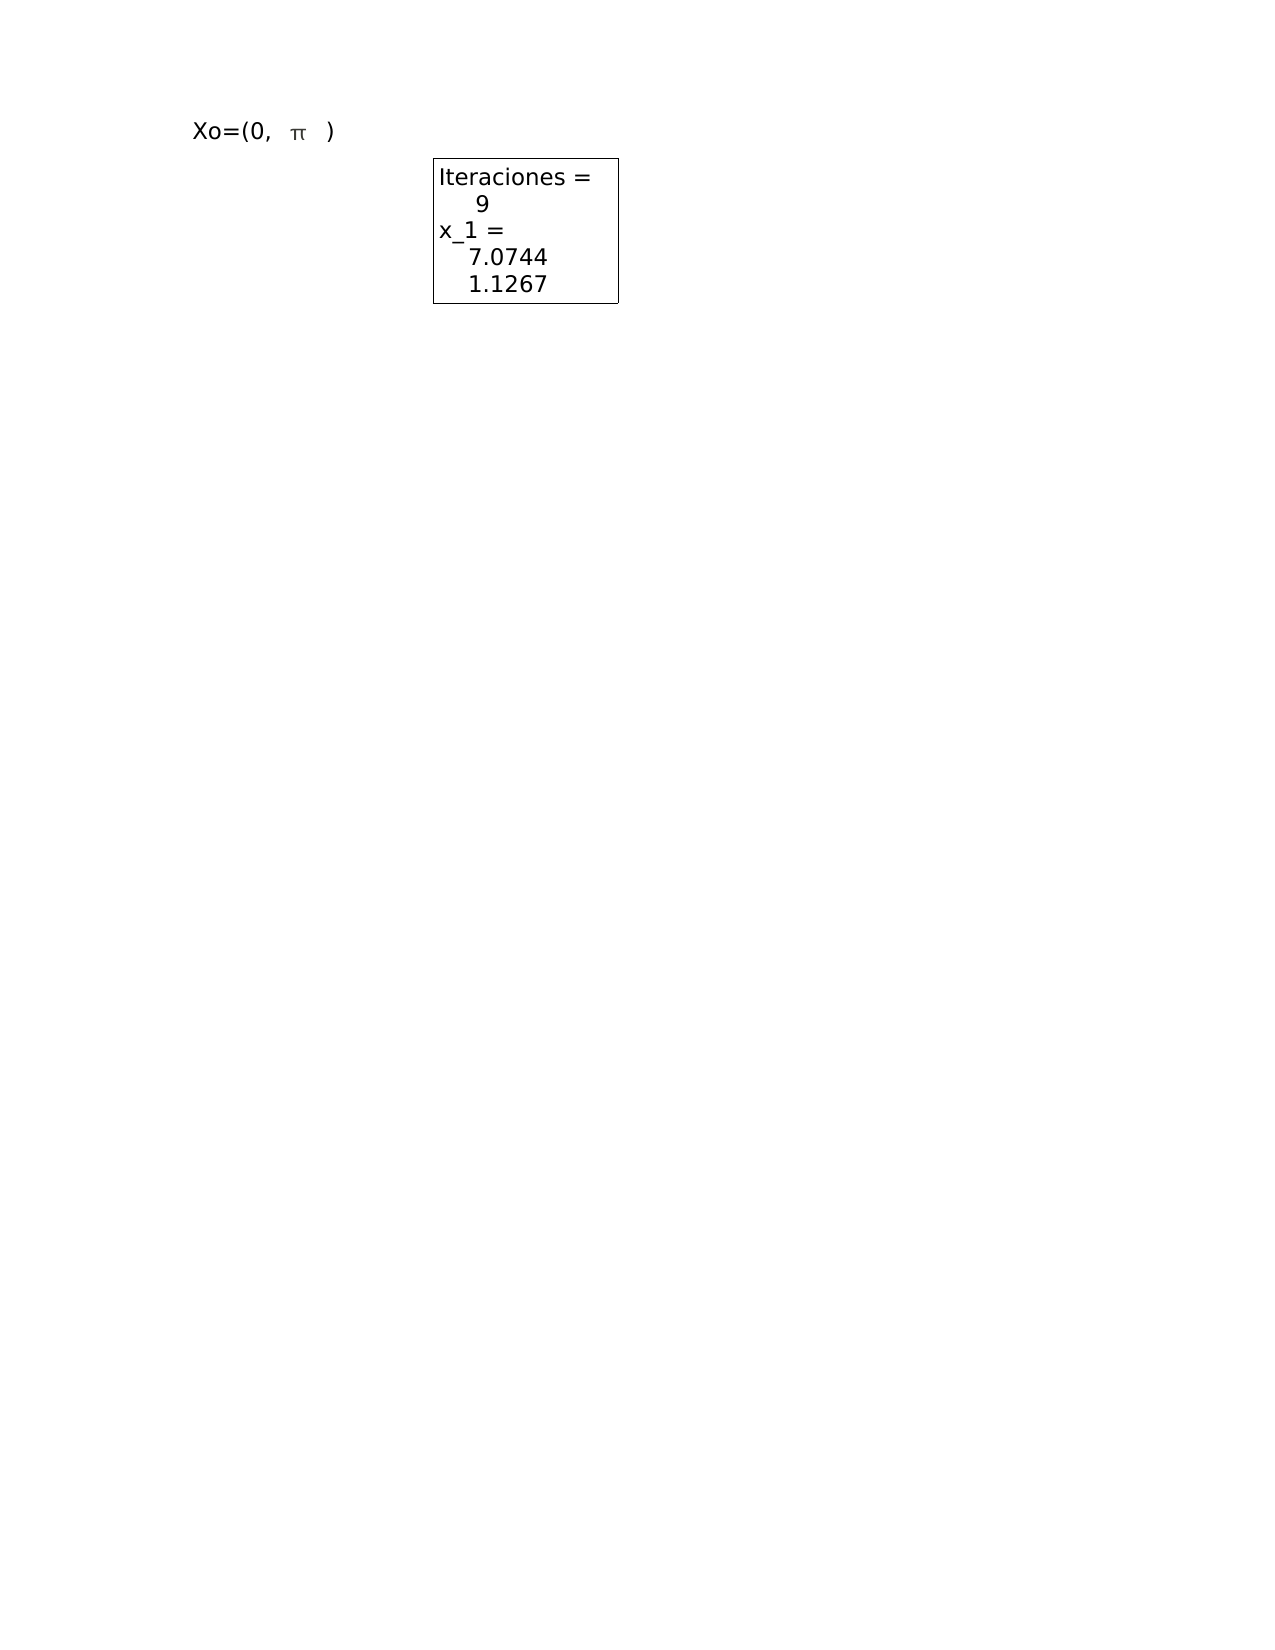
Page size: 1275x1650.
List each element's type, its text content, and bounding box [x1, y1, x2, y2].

table_header Iteraciones = 9 x_1 = 7.0744 1.1267 [434, 159, 618, 303]
text Xo=(0,) [118, 118, 1157, 146]
